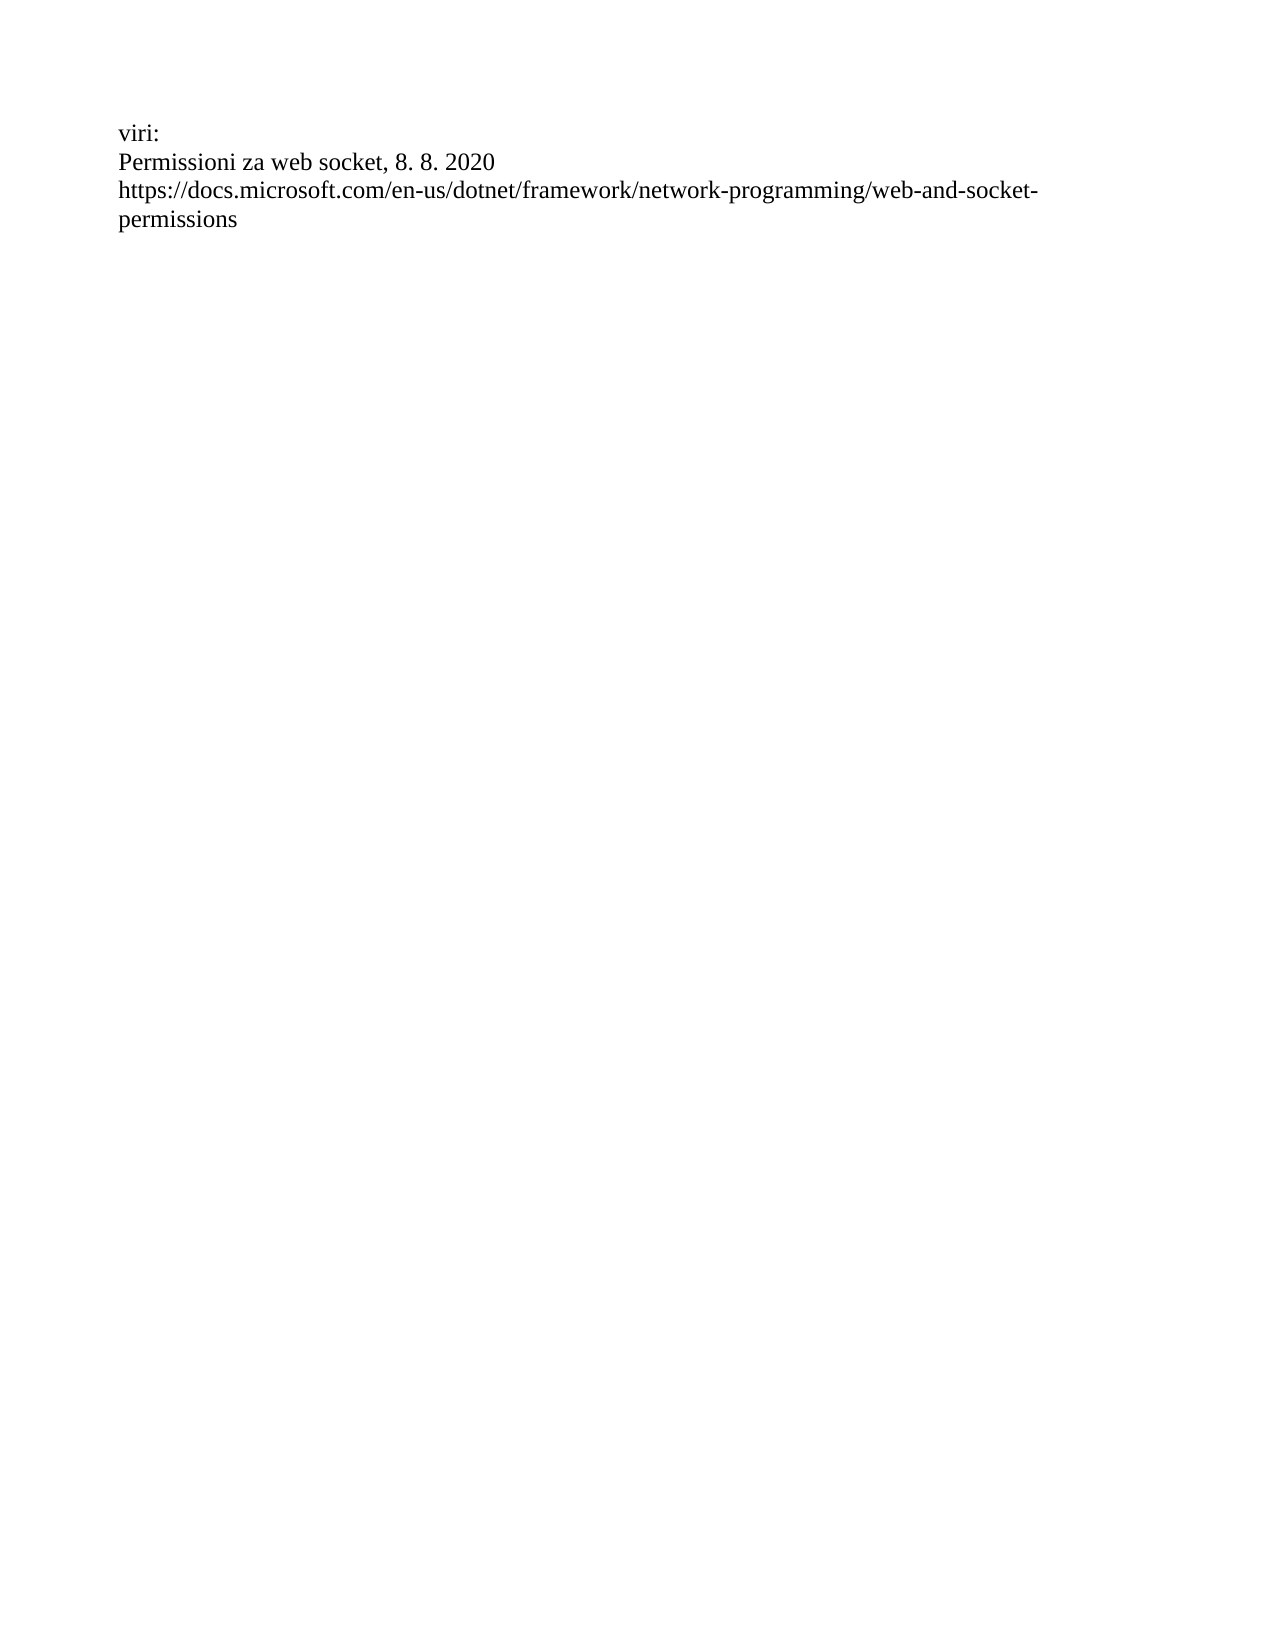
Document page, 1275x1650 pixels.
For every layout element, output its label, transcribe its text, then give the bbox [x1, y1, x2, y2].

text Permissioni za web socket, 8. 8. 2020 [118, 147, 1157, 176]
text viri: [118, 118, 1157, 147]
text https://docs.microsoft.com/en-us/dotnet/framework/network-programming/web-and-socket-permissions [118, 176, 1157, 233]
